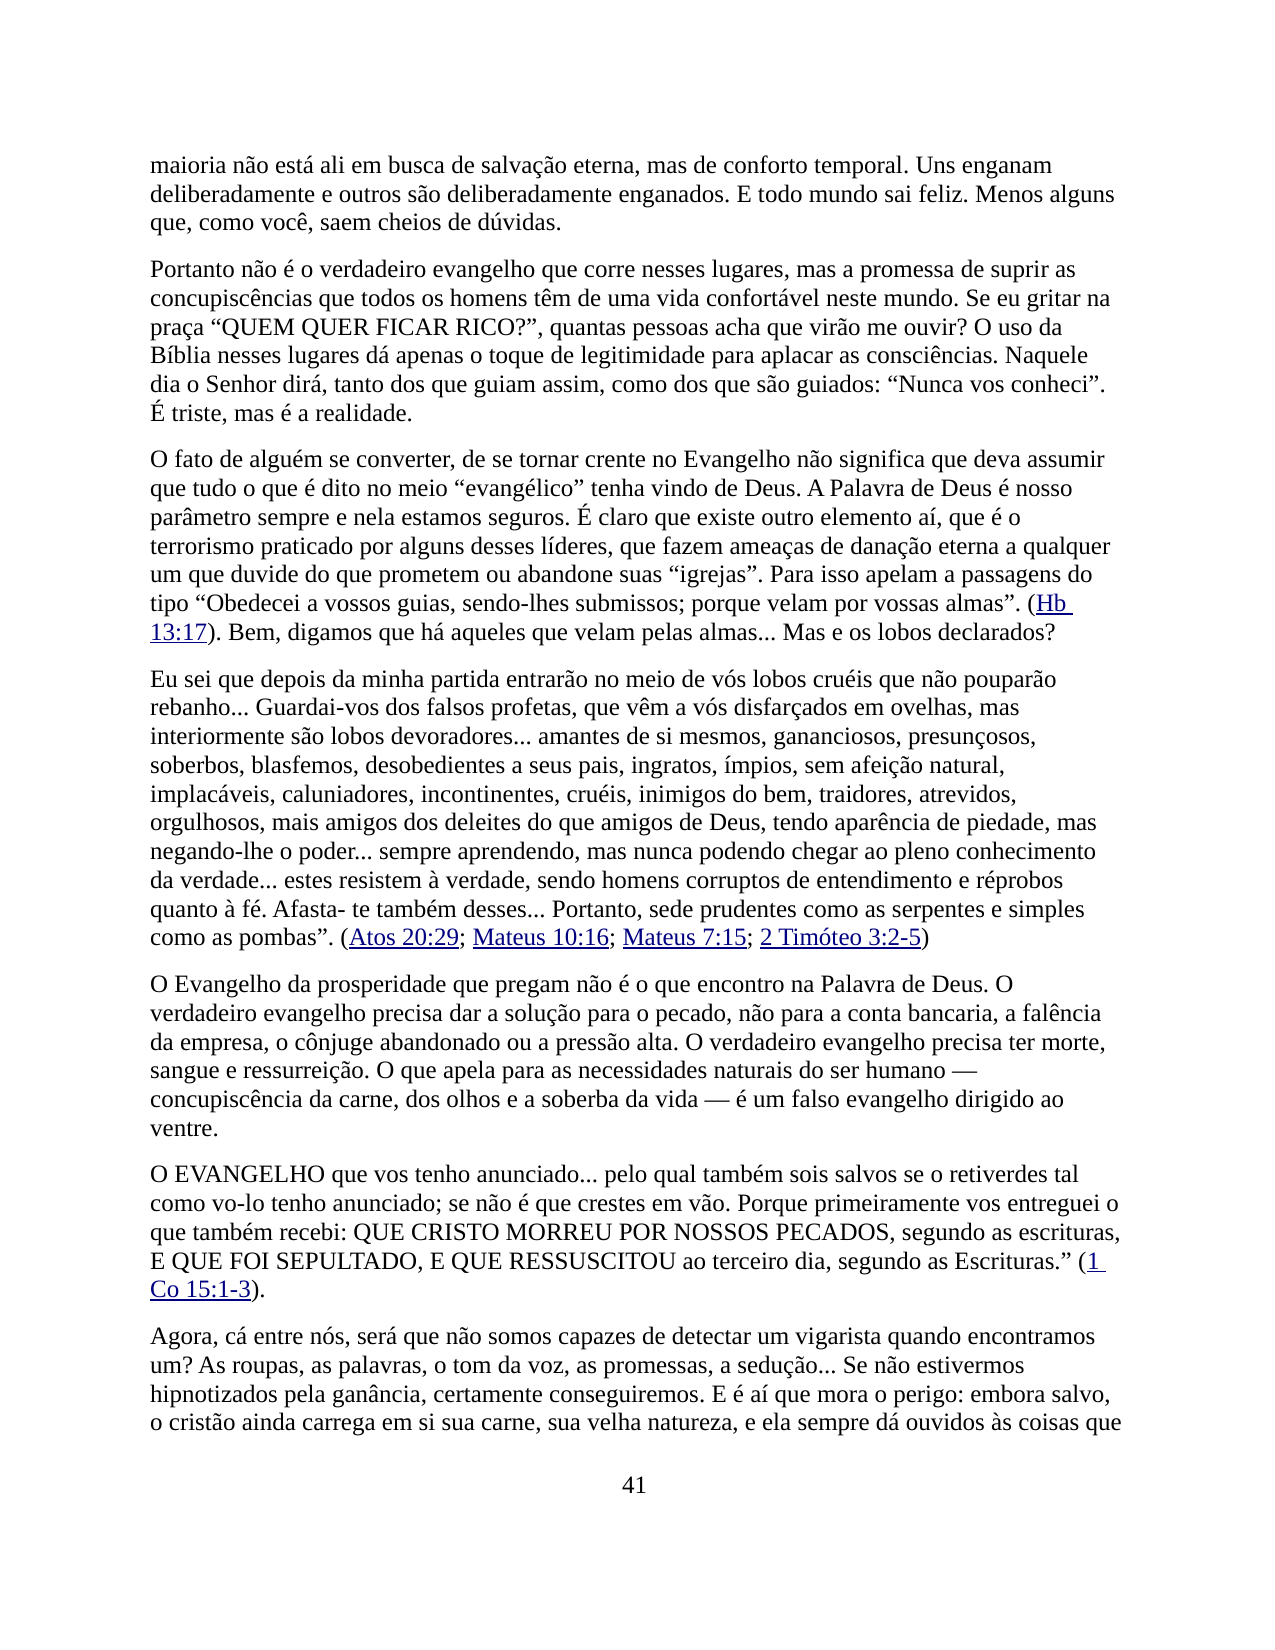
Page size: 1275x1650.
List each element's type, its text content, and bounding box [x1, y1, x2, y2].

text Portanto não é o verdadeiro evangelho que corre nesses lugares, mas a promessa de suprir as concupiscências que todos os homens têm de uma vida confortável neste mundo. Se eu gritar na praça “QUEM QUER FICAR RICO?”, quantas pessoas acha que virão me ouvir? O uso da Bíblia nesses lugares dá apenas o toque de legitimidade para aplacar as consciências. Naquele dia o Senhor dirá, tanto dos que guiam assim, como dos que são guiados: “Nunca vos conheci”. É triste, mas é a realidade. [150, 254, 1125, 427]
text O EVANGELHO que vos tenho anunciado... pelo qual também sois salvos se o retiverdes tal como vo-lo tenho anunciado; se não é que crestes em vão. Porque primeiramente vos entreguei o que também recebi: QUE CRISTO MORREU POR NOSSOS PECADOS, segundo as escrituras, E QUE FOI SEPULTADO, E QUE RESSUSCITOU ao terceiro dia, segundo as Escrituras.” (1 Co 15:1-3). [150, 1159, 1125, 1303]
text Agora, cá entre nós, será que não somos capazes de detectar um vigarista quando encontramos um? As roupas, as palavras, o tom da voz, as promessas, a sedução... Se não estivermos hipnotizados pela ganância, certamente conseguiremos. E é aí que mora o perigo: embora salvo, o cristão ainda carrega em si sua carne, sua velha natureza, e ela sempre dá ouvidos às coisas que [150, 1321, 1125, 1436]
text O fato de alguém se converter, de se tornar crente no Evangelho não significa que deva assumir que tudo o que é dito no meio “evangélico” tenha vindo de Deus. A Palavra de Deus é nosso parâmetro sempre e nela estamos seguros. É claro que existe outro elemento aí, que é o terrorismo praticado por alguns desses líderes, que fazem ameaças de danação eterna a qualquer um que duvide do que prometem ou abandone suas “igrejas”. Para isso apelam a passagens do tipo “Obedecei a vossos guias, sendo-lhes submissos; porque velam por vossas almas”. (Hb 13:17). Bem, digamos que há aqueles que velam pelas almas... Mas e os lobos declarados? [150, 444, 1125, 646]
text maioria não está ali em busca de salvação eterna, mas de conforto temporal. Uns enganam deliberadamente e outros são deliberadamente enganados. E todo mundo sai feliz. Menos alguns que, como você, saem cheios de dúvidas. [150, 150, 1125, 236]
text O Evangelho da prosperidade que pregam não é o que encontro na Palavra de Deus. O verdadeiro evangelho precisa dar a solução para o pecado, não para a conta bancaria, a falência da empresa, o cônjuge abandonado ou a pressão alta. O verdadeiro evangelho precisa ter morte, sangue e ressurreição. O que apela para as necessidades naturais do ser humano — concupiscência da carne, dos olhos e a soberba da vida — é um falso evangelho dirigido ao ventre. [150, 969, 1125, 1142]
text Eu sei que depois da minha partida entrarão no meio de vós lobos cruéis que não pouparão rebanho... Guardai-vos dos falsos profetas, que vêm a vós disfarçados em ovelhas, mas interiormente são lobos devoradores... amantes de si mesmos, gananciosos, presunçosos, soberbos, blasfemos, desobedientes a seus pais, ingratos, ímpios, sem afeição natural, implacáveis, caluniadores, incontinentes, cruéis, inimigos do bem, traidores, atrevidos, orgulhosos, mais amigos dos deleites do que amigos de Deus, tendo aparência de piedade, mas negando-lhe o poder... sempre aprendendo, mas nunca podendo chegar ao pleno conhecimento da verdade... estes resistem à verdade, sendo homens corruptos de entendimento e réprobos quanto à fé. Afasta- te também desses... Portanto, sede prudentes como as serpentes e simples como as pombas”. (Atos 20:29; Mateus 10:16; Mateus 7:15; 2 Timóteo 3:2-5) [150, 664, 1125, 951]
